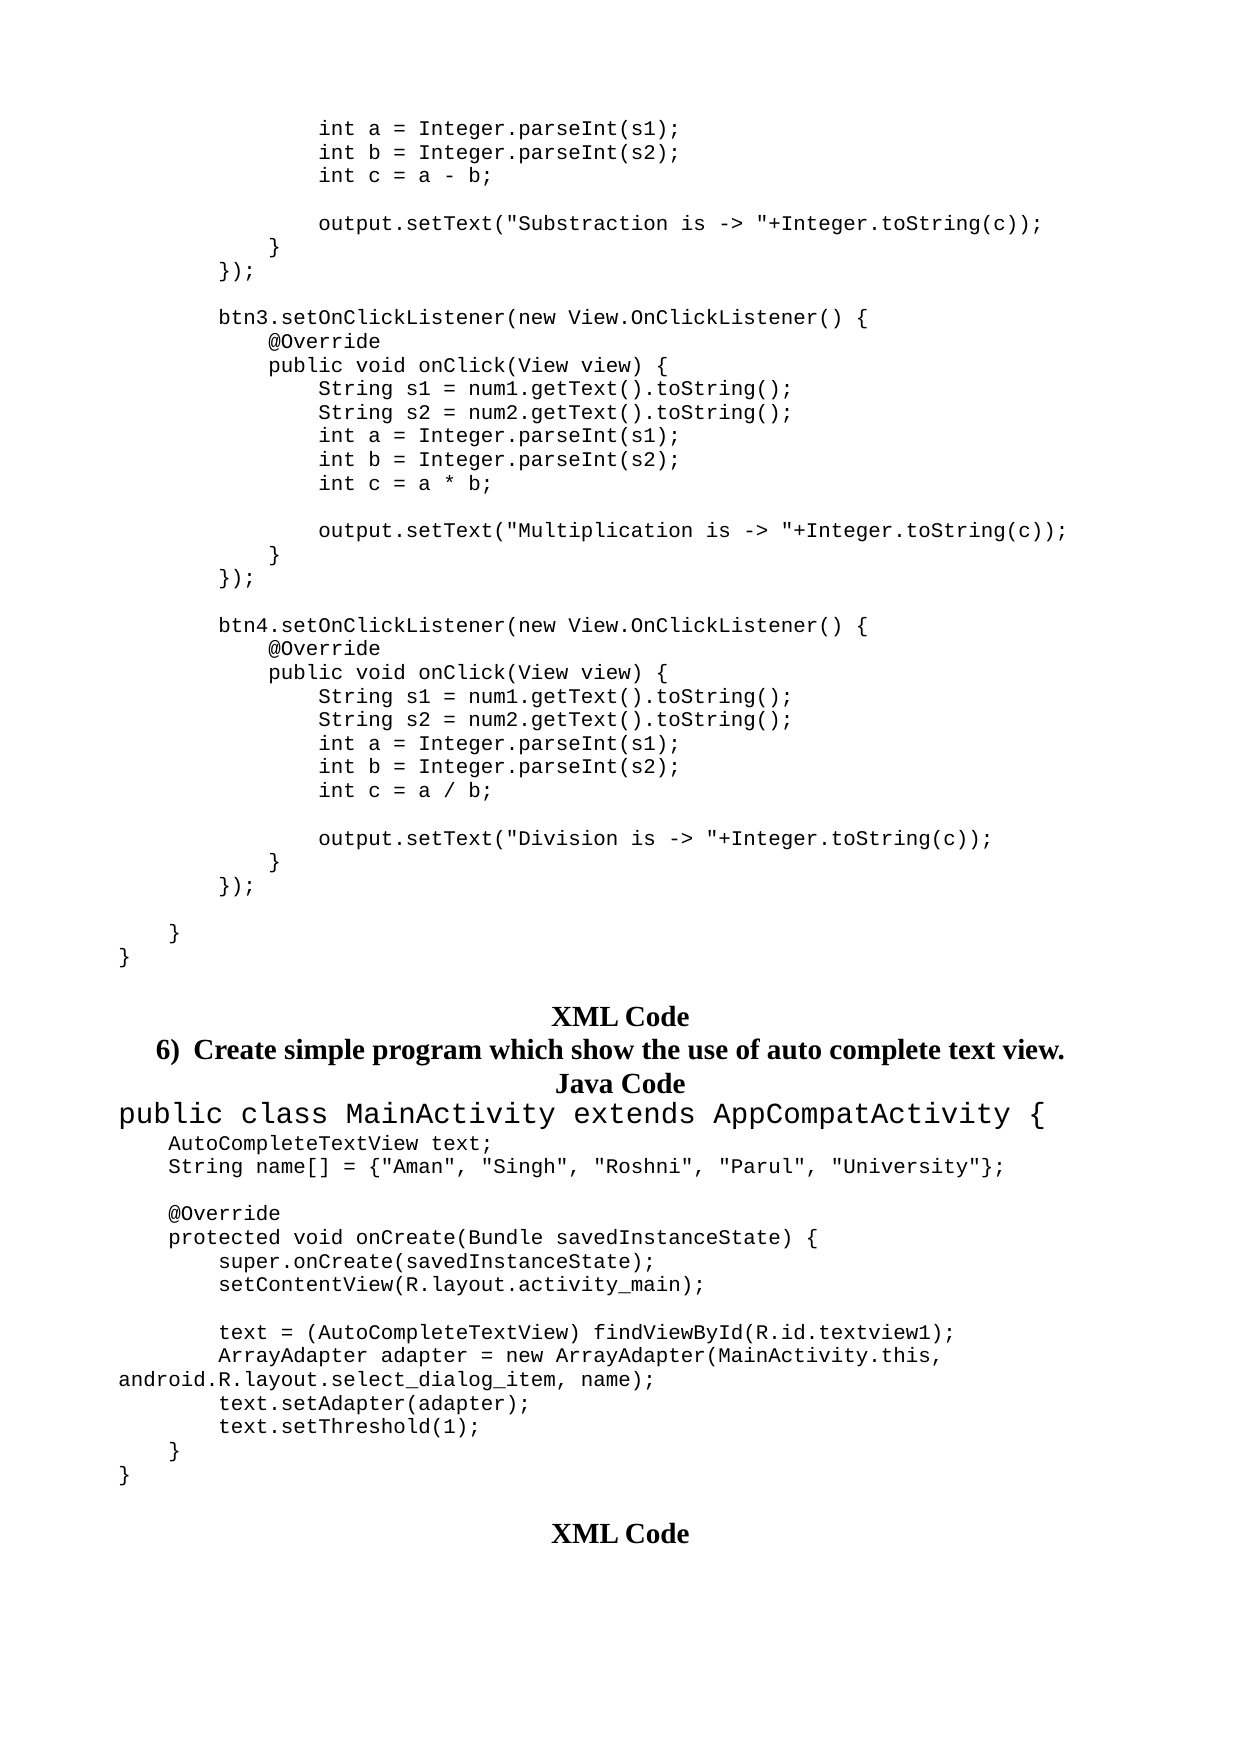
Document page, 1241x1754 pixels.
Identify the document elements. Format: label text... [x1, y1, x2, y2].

text }); [118, 875, 1122, 898]
text } [118, 236, 1122, 260]
text setContentView(R.layout.activity_main); [118, 1274, 1122, 1298]
text btn4.setOnClickListener(new View.OnClickListener() { [118, 615, 1122, 638]
text } [118, 922, 1122, 946]
text int b = Integer.parseInt(s2); [118, 142, 1122, 165]
text public class MainActivity extends AppCompatActivity { [118, 1099, 1122, 1132]
text super.onCreate(savedInstanceState); [118, 1251, 1122, 1274]
text int c = a * b; [118, 473, 1122, 496]
text XML Code [118, 999, 1122, 1032]
text String name[] = {"Aman", "Singh", "Roshni", "Parul", "University"}; [118, 1156, 1122, 1180]
text }); [118, 567, 1122, 591]
text ArrayAdapter adapter = new ArrayAdapter(MainActivity.this, android.R.layout.select_dialog_item, name); [118, 1345, 1122, 1393]
text int a = Integer.parseInt(s1); [118, 118, 1122, 142]
text protected void onCreate(Bundle savedInstanceState) { [118, 1227, 1122, 1251]
text text = (AutoCompleteTextView) findViewById(R.id.textview1); [118, 1322, 1122, 1345]
text String s1 = num1.getText().toString(); [118, 686, 1122, 709]
text AutoCompleteTextView text; [118, 1132, 1122, 1156]
text int a = Integer.parseInt(s1); [118, 733, 1122, 757]
text output.setText("Substraction is -> "+Integer.toString(c)); [118, 213, 1122, 236]
text String s2 = num2.getText().toString(); [118, 402, 1122, 426]
text public void onClick(View view) { [118, 662, 1122, 686]
text @Override [118, 638, 1122, 662]
text int b = Integer.parseInt(s2); [118, 757, 1122, 780]
text } [118, 946, 1122, 969]
text btn3.setOnClickListener(new View.OnClickListener() { [118, 307, 1122, 331]
text }); [118, 260, 1122, 284]
text } [118, 851, 1122, 875]
text String s1 = num1.getText().toString(); [118, 378, 1122, 402]
text int b = Integer.parseInt(s2); [118, 449, 1122, 473]
text } [118, 1463, 1122, 1487]
text XML Code [118, 1517, 1122, 1550]
list Create simple program which show the use of auto complete text view. [156, 1032, 1122, 1066]
text int c = a / b; [118, 780, 1122, 804]
text public void onClick(View view) { [118, 354, 1122, 378]
text output.setText("Division is -> "+Integer.toString(c)); [118, 827, 1122, 851]
text } [118, 1440, 1122, 1463]
text int c = a - b; [118, 165, 1122, 189]
text String s2 = num2.getText().toString(); [118, 709, 1122, 733]
text Java Code [118, 1066, 1122, 1099]
text int a = Integer.parseInt(s1); [118, 426, 1122, 449]
text text.setAdapter(adapter); [118, 1393, 1122, 1416]
text } [118, 544, 1122, 567]
text output.setText("Multiplication is -> "+Integer.toString(c)); [118, 520, 1122, 544]
text text.setThreshold(1); [118, 1416, 1122, 1440]
text @Override [118, 1203, 1122, 1227]
text @Override [118, 331, 1122, 354]
